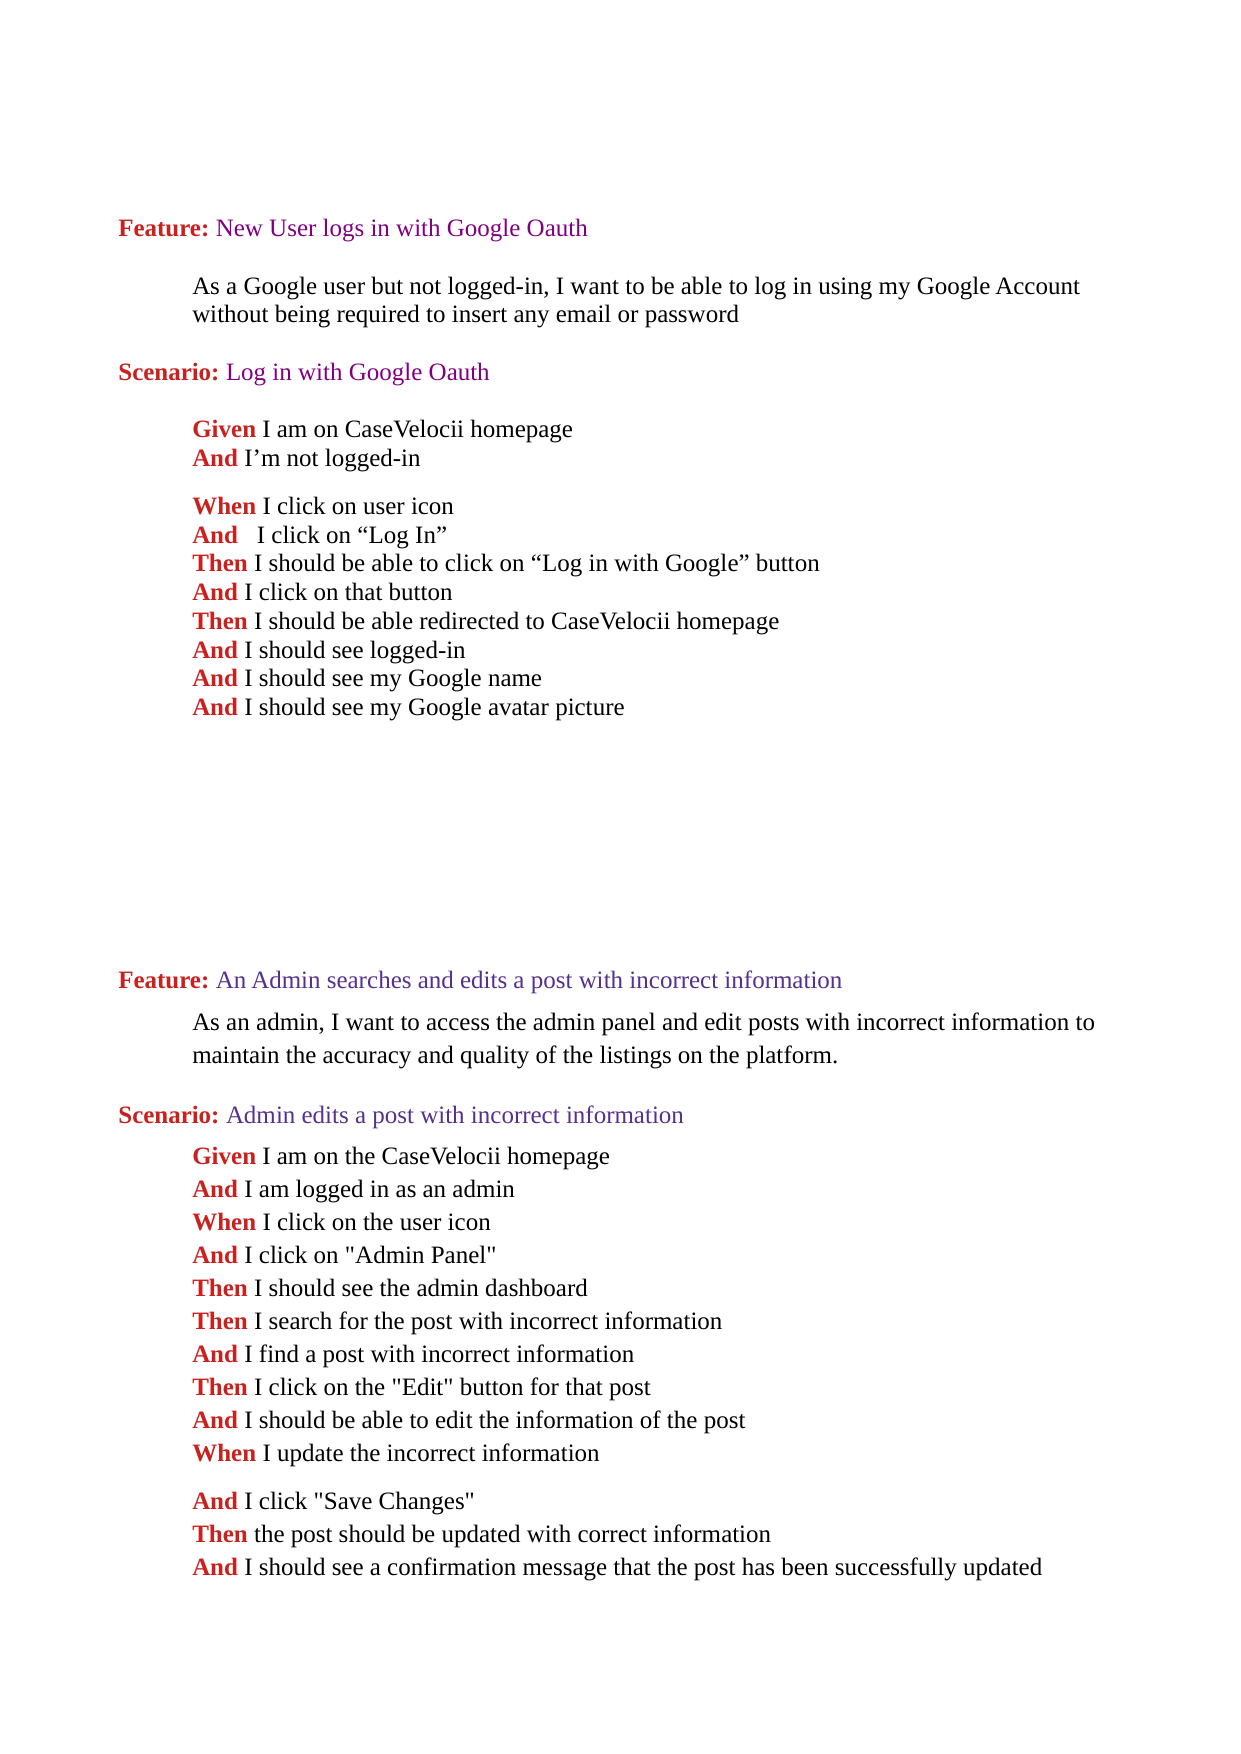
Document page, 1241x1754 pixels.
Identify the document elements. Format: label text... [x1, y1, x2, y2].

text And I should see my Google name [118, 663, 1122, 692]
text And I should see my Google avatar picture [118, 692, 1122, 721]
text Given I am on CaseVelocii homepage [118, 414, 1122, 443]
text As an admin, I want to access the admin panel and edit posts with incorrect information to maintain the accuracy and quality of the listings on the platform. [118, 1007, 1122, 1068]
text Feature: New User logs in with Google Oauth [118, 213, 1122, 242]
text Scenario: Log in with Google Oauth [118, 357, 1122, 386]
text Given I am on the CaseVelocii homepage And I am logged in as an admin When I click on the user icon And I click on "Admin Panel" Then I should see the admin dashboard Then I search for the post with incorrect information And I find a post with incorrect information Then I click on the "Edit" button for that post And I should be able to edit the information of the post When I update the incorrect information [118, 1141, 1122, 1467]
text As a Google user but not logged-in, I want to be able to log in using my Google Account without being required to insert any email or password [118, 271, 1122, 328]
text And I should see logged-in [118, 635, 1122, 663]
text And I click on “Log In” [118, 520, 1122, 548]
text And I’m not logged-in [118, 443, 1122, 472]
subtitle Feature: An Admin searches and edits a post with incorrect information [118, 966, 1122, 994]
text When I click on user icon [118, 491, 1122, 520]
text Then I should be able to click on “Log in with Google” button And I click on that button [118, 548, 1122, 606]
subtitle Scenario: Admin edits a post with incorrect information [118, 1100, 1122, 1129]
text And I click "Save Changes" Then the post should be updated with correct information And I should see a confirmation message that the post has been successfully updated [118, 1486, 1122, 1581]
text Then I should be able redirected to CaseVelocii homepage [118, 606, 1122, 635]
